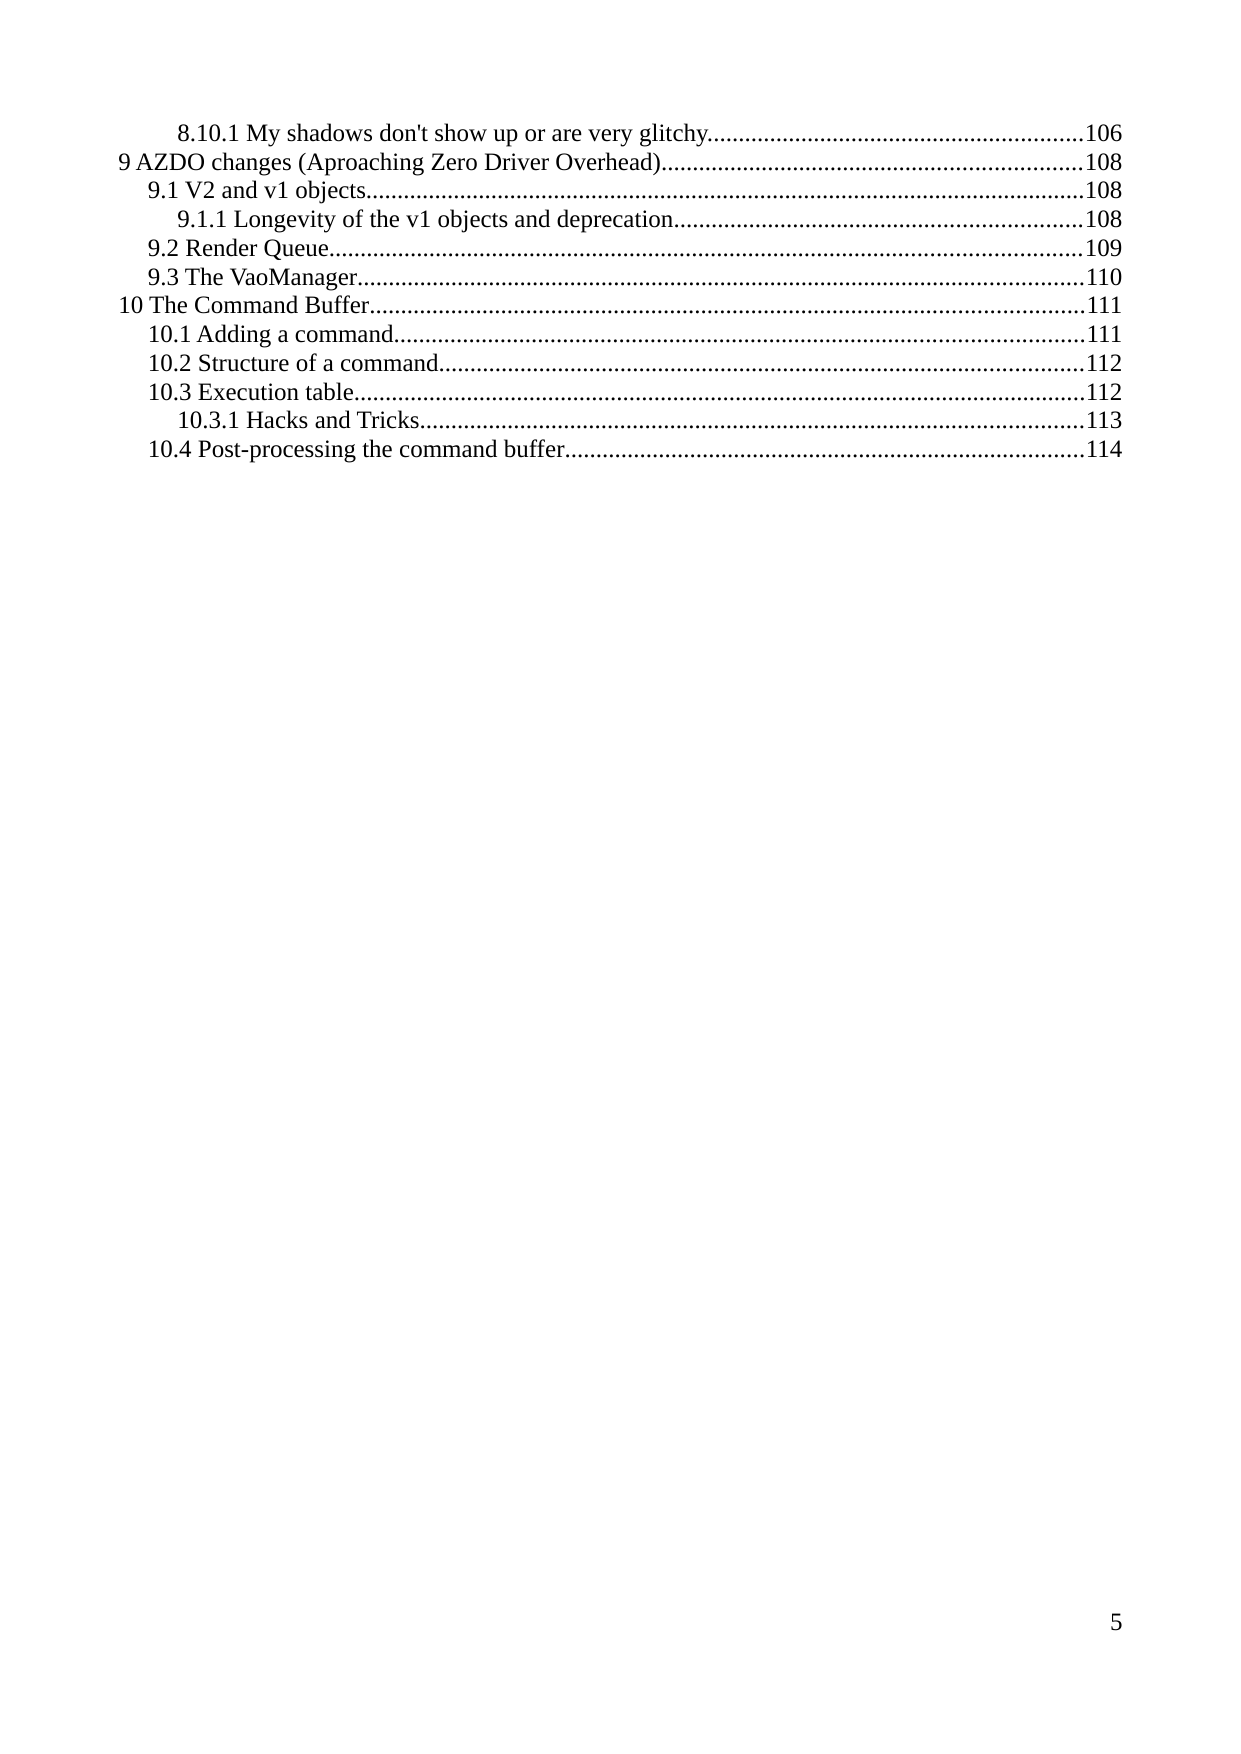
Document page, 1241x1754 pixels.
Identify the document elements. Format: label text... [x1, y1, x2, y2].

text 10.1 Adding a command 111 [148, 319, 1122, 348]
text 9 AZDO changes (Aproaching Zero Driver Overhead) 108 [118, 147, 1122, 176]
text 9.1 V2 and v1 objects 108 [148, 176, 1122, 204]
text 8.10.1 My shadows don't show up or are very glitchy. 106 [177, 118, 1122, 147]
text 9.1.1 Longevity of the v1 objects and deprecation 108 [177, 204, 1122, 233]
text 10.3 Execution table 112 [148, 377, 1122, 406]
text 10.2 Structure of a command 112 [148, 348, 1122, 377]
text 9.2 Render Queue 109 [148, 233, 1122, 262]
text 10 The Command Buffer 111 [118, 291, 1122, 319]
text 10.3.1 Hacks and Tricks 113 [177, 406, 1122, 434]
text 9.3 The VaoManager 110 [148, 262, 1122, 291]
text 10.4 Post-processing the command buffer 114 [148, 434, 1122, 463]
